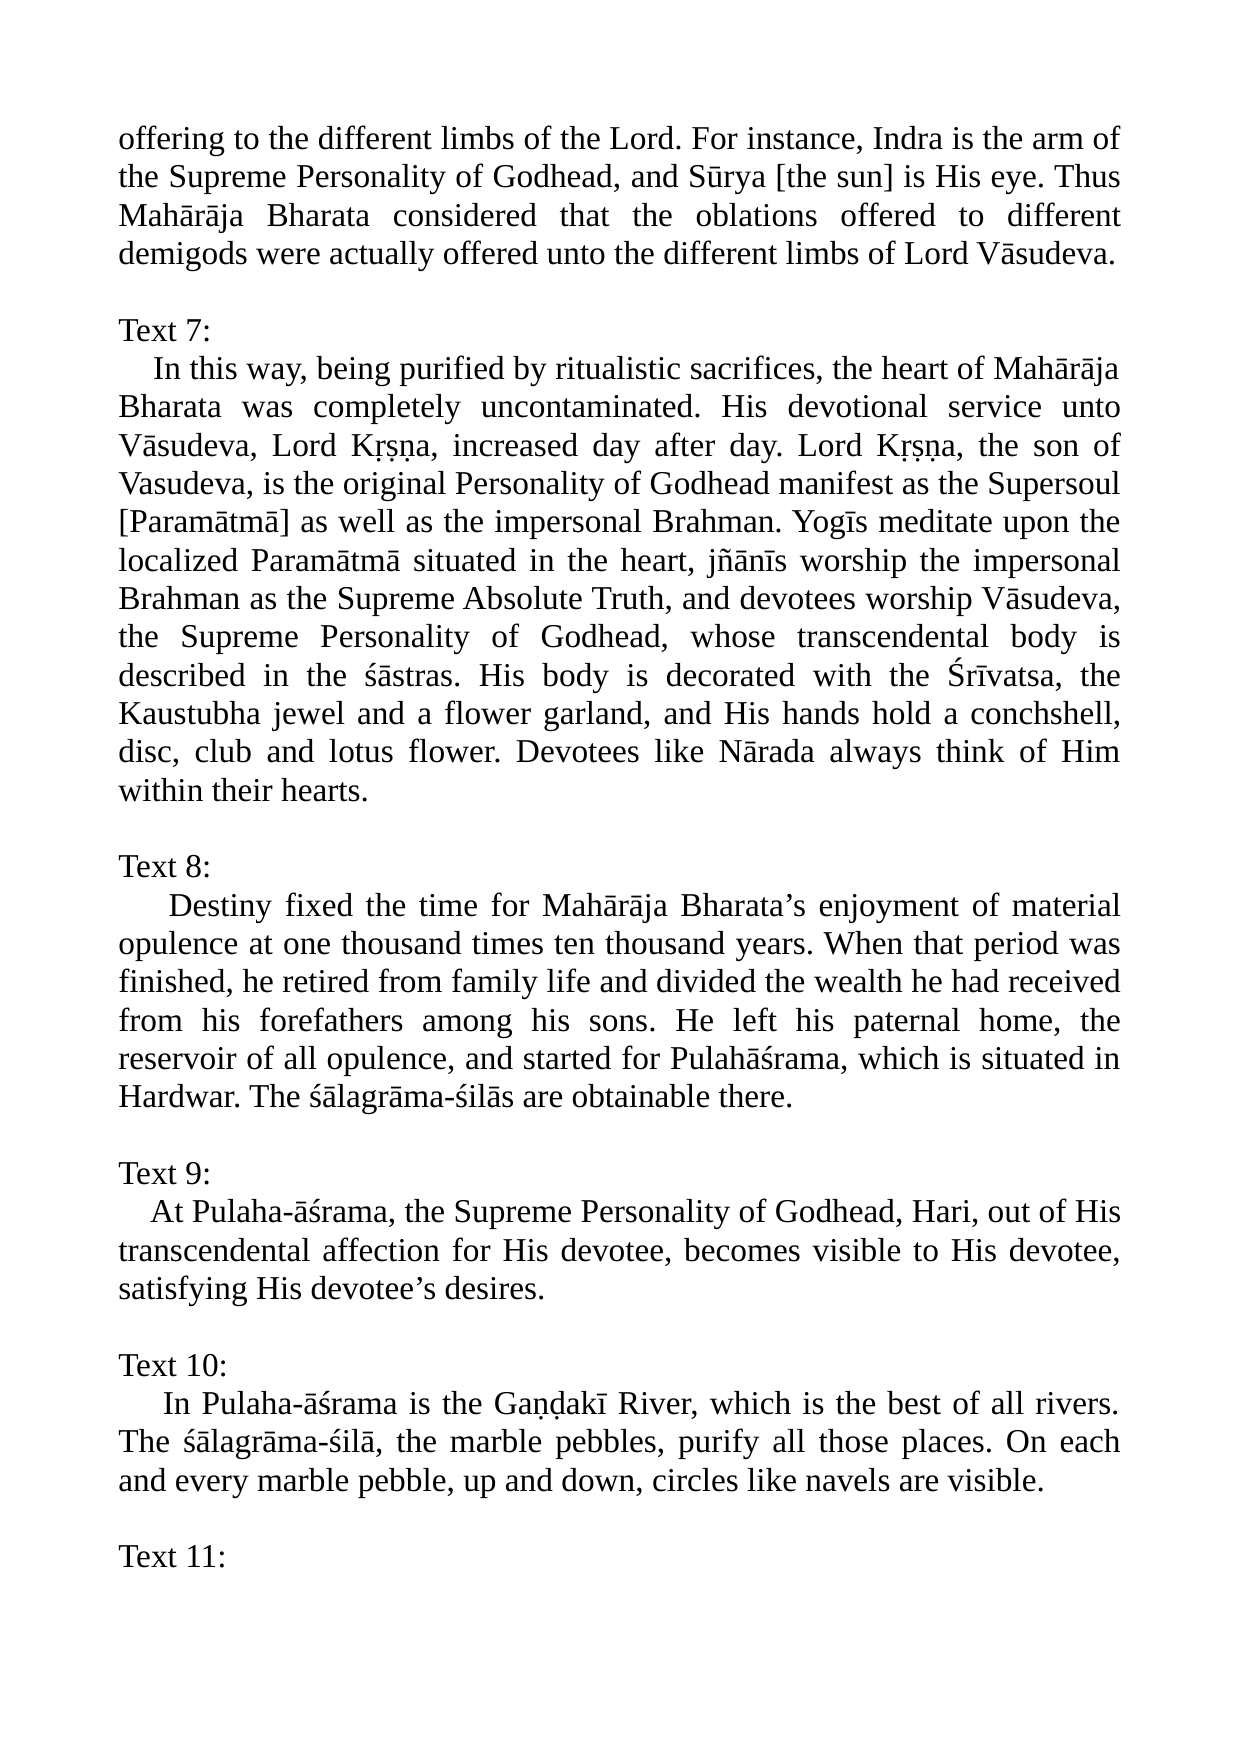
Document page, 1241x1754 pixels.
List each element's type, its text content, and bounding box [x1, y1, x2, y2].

text offering to the different limbs of the Lord. For instance, Indra is the arm of the Supreme Personality of Godhead, and Sūrya [the sun] is His eye. Thus Mahārāja Bharata considered that the oblations offered to different demigods were actually offered unto the different limbs of Lord Vāsudeva. [118, 118, 1122, 271]
text Text 9: [118, 1153, 1122, 1191]
text Text 7: [118, 310, 1122, 348]
text Text 11: [118, 1536, 1122, 1575]
text In this way, being purified by ritualistic sacrifices, the heart of Mahārāja Bharata was completely uncontaminated. His devotional service unto Vāsudeva, Lord Kṛṣṇa, increased day after day. Lord Kṛṣṇa, the son of Vasudeva, is the original Personality of Godhead manifest as the Supersoul [Paramātmā] as well as the impersonal Brahman. Yogīs meditate upon the localized Paramātmā situated in the heart, jñānīs worship the impersonal Brahman as the Supreme Absolute Truth, and devotees worship Vāsudeva, the Supreme Personality of Godhead, whose transcendental body is described in the śāstras. His body is decorated with the Śrīvatsa, the Kaustubha jewel and a flower garland, and His hands hold a conchshell, disc, club and lotus flower. Devotees like Nārada always think of Him within their hearts. [118, 348, 1122, 808]
text Text 10: [118, 1345, 1122, 1383]
text Destiny fixed the time for Mahārāja Bharata’s enjoyment of material opulence at one thousand times ten thousand years. When that period was finished, he retired from family life and divided the wealth he had received from his forefathers among his sons. He left his paternal home, the reservoir of all opulence, and started for Pulahāśrama, which is situated in Hardwar. The śālagrāma-śilās are obtainable there. [118, 885, 1122, 1115]
text In Pulaha-āśrama is the Gaṇḍakī River, which is the best of all rivers. The śālagrāma-śilā, the marble pebbles, purify all those places. On each and every marble pebble, up and down, circles like navels are visible. [118, 1383, 1122, 1498]
text Text 8: [118, 846, 1122, 885]
text At Pulaha-āśrama, the Supreme Personality of Godhead, Hari, out of His transcendental affection for His devotee, becomes visible to His devotee, satisfying His devotee’s desires. [118, 1191, 1122, 1306]
